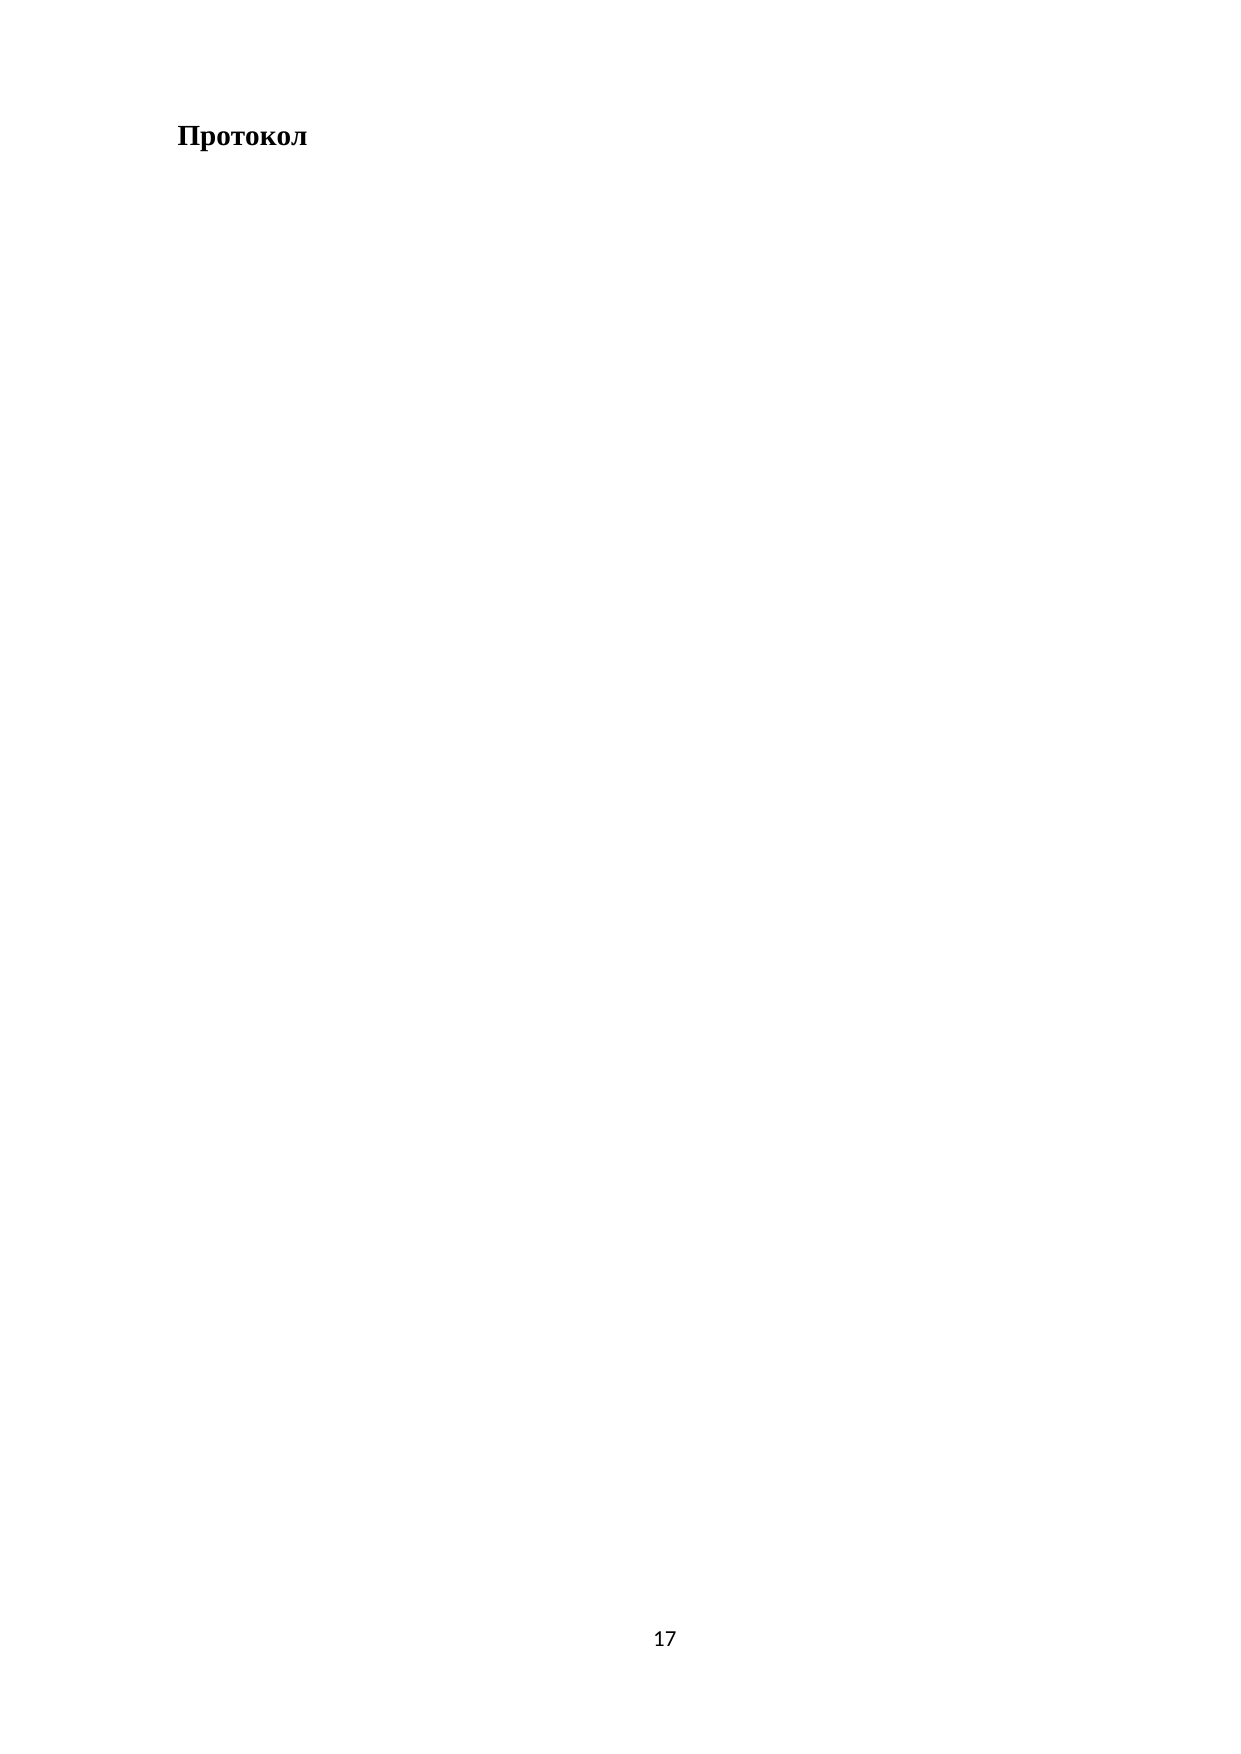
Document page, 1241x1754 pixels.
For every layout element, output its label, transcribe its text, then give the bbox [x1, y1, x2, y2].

text Протокол [177, 118, 1152, 152]
